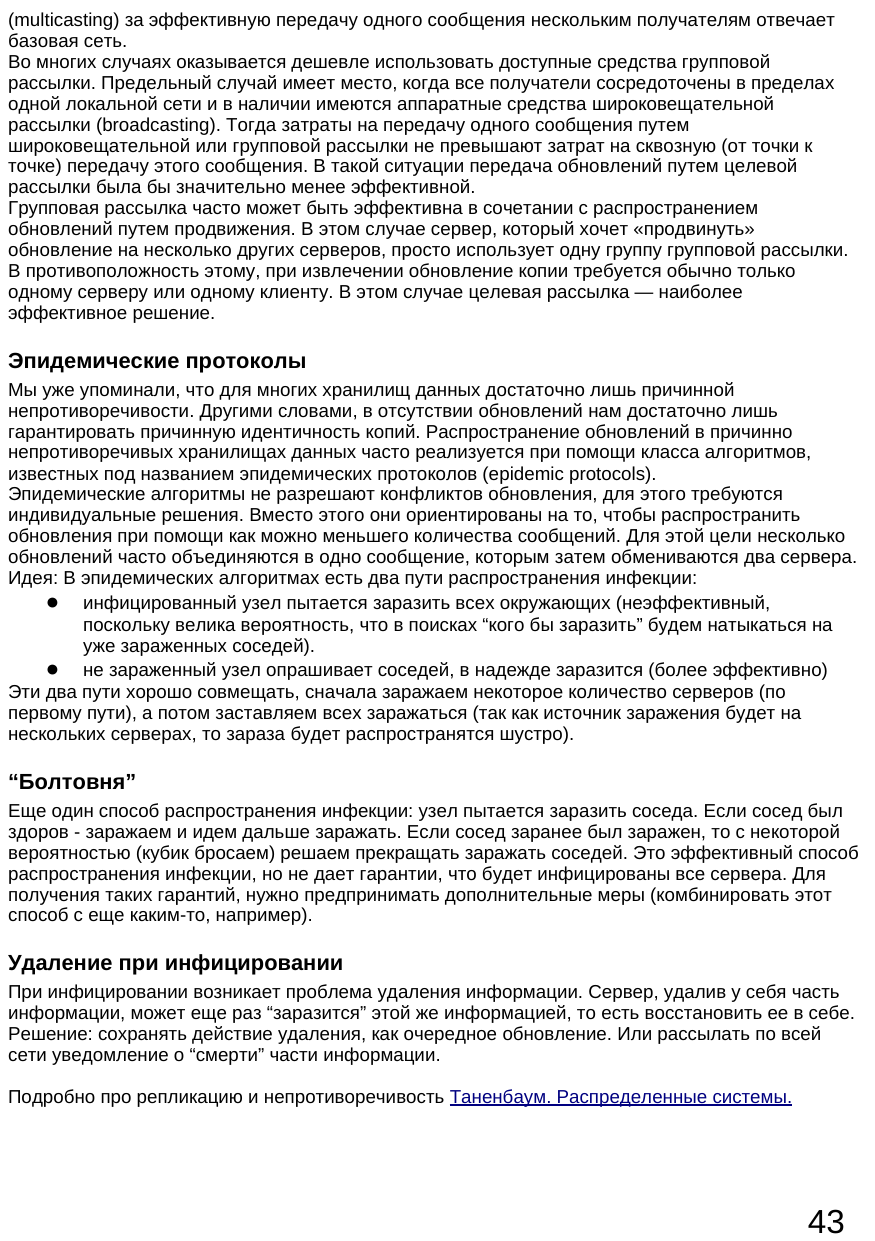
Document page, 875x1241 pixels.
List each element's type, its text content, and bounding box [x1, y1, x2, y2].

subtitle Эпидемические протоколы [8, 348, 861, 373]
subtitle “Болтовня” [8, 769, 861, 794]
text Мы уже упоминали, что для многих хранилищ данных достаточно лишь причинной непротиворечивости. Другими словами, в отсутствии обновлений нам достаточно лишь гарантировать причинную идентичность копий. Распространение обновлений в причинно непротиворечивых хранилищах данных часто реализуется при помощи класса алгоритмов, известных под названием эпидемических протоколов (epidemic protocols). [8, 379, 861, 484]
text Во многих случаях оказывается дешевле использовать доступные средства групповой рассылки. Предельный случай имеет место, когда все получатели сосредоточены в пределах одной локальной сети и в наличии имеются аппаратные средства широковещательной рассылки (broadcasting). Тогда затраты на передачу одного сообщения путем широковещательной или групповой рассылки не превышают затрат на сквозную (от точки к точке) передачу этого сообщения. В такой ситуации передача обновлений путем целевой рассылки была бы значительно менее эффективной. [8, 51, 861, 198]
text При инфицировании возникает проблема удаления информации. Сервер, удалив у себя часть информации, может еще раз “заразится” этой же информацией, то есть восстановить ее в себе. Решение: сохранять действие удаления, как очередное обновление. Или рассылать по всей сети уведомление о “смерти” части информации. [8, 982, 861, 1065]
list инфицированный узел пытается заразить всех окружающих (неэффективный, поскольку велика вероятность, что в поисках “кого бы заразить” будем натыкаться на уже зараженных соседей). [45, 588, 861, 656]
text Идея: В эпидемических алгоритмах есть два пути распространения инфекции: [8, 568, 861, 588]
text Групповая рассылка часто может быть эффективна в сочетании с распространением обновлений путем продвижения. В этом случае сервер, который хочет «продвинуть» обновление на несколько других серверов, просто использует одну группу групповой рассылки. В противоположность этому, при извлечении обновление копии требуется обычно только одному серверу или одному клиенту. В этом случае целевая рассылка — наиболее эффективное решение. [8, 198, 861, 323]
text Эти два пути хорошо совмещать, сначала заражаем некоторое количество серверов (по первому пути), а потом заставляем всех заражаться (так как источник заражения будет на нескольких серверах, то зараза будет распространятся шустро). [8, 682, 861, 744]
text Подробно про репликацию и непротиворечивость Таненбаум. Распределенные системы. [8, 1086, 861, 1107]
list не зараженный узел опрашивает соседей, в надежде заразится (более эффективно) [45, 656, 861, 682]
text (multicasting) за эффективную передачу одного сообщения нескольким получателям отвечает базовая сеть. [8, 9, 861, 51]
text Еще один способ распространения инфекции: узел пытается заразить соседа. Если сосед был здоров - заражаем и идем дальше заражать. Если сосед заранее был заражен, то с некоторой вероятностью (кубик бросаем) решаем прекращать заражать соседей. Это эффективный способ распространения инфекции, но не дает гарантии, что будет инфицированы все сервера. Для получения таких гарантий, нужно предпринимать дополнительные меры (комбинировать этот способ с еще каким-то, например). [8, 800, 861, 926]
text Эпидемические алгоритмы не разрешают конфликтов обновления, для этого требуются индивидуальные решения. Вместо этого они ориентированы на то, чтобы распространить обновления при помощи как можно меньшего количества сообщений. Для этой цели несколько обновлений часто объединяются в одно сообщение, которым затем обмениваются два сервера. [8, 484, 861, 568]
subtitle Удаление при инфицировании [8, 951, 861, 975]
